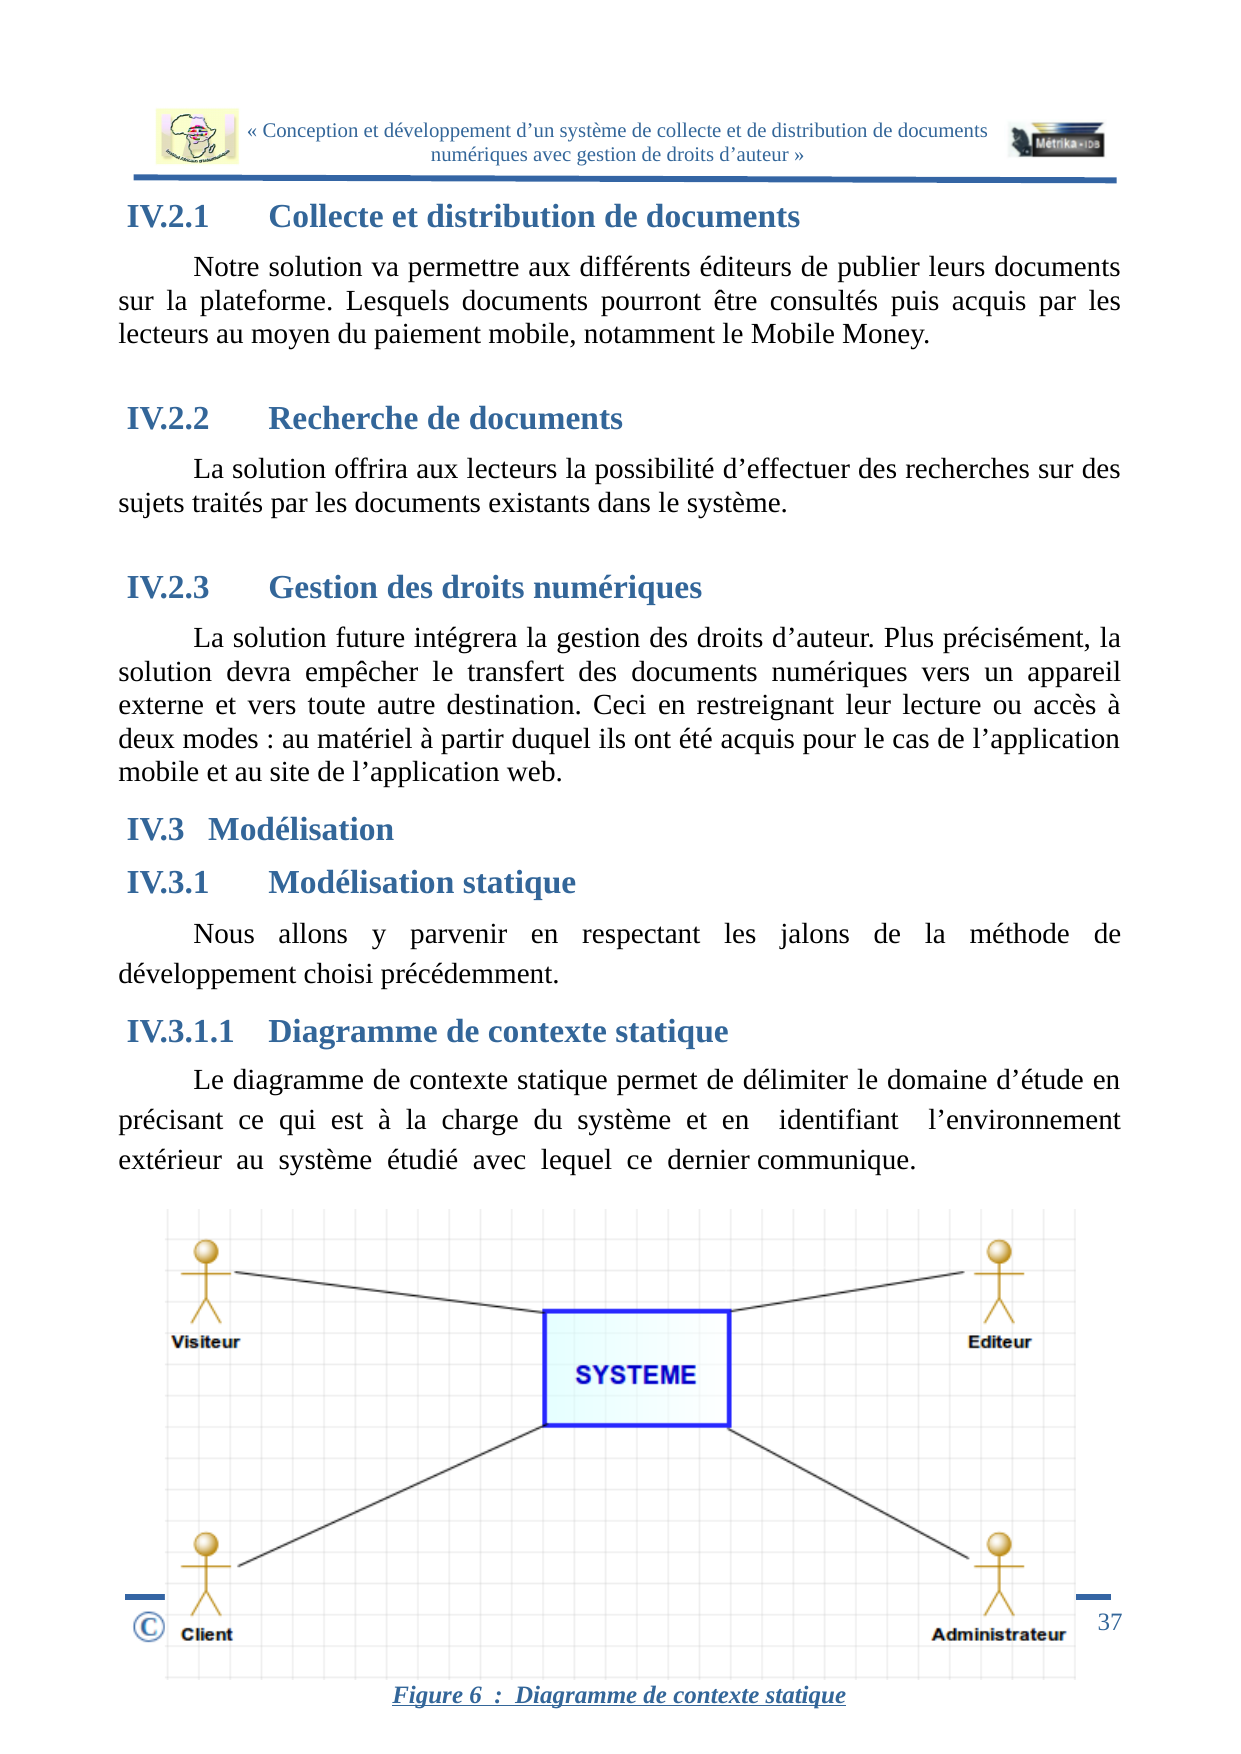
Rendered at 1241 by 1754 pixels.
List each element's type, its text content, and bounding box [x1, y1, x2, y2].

subtitle Diagramme de contexte statique [118, 1011, 1122, 1049]
text Notre solution va permettre aux différents éditeurs de publier leurs documents sur la plateforme. Lesquels documents pourront être consultés puis acquis par les lecteurs au moyen du paiement mobile, notamment le Mobile Money. [118, 249, 1122, 350]
picture [126, 1209, 1076, 1680]
text Le diagramme de contexte statique permet de délimiter le domaine d’étude en précisant ce qui est à la charge du système et en identifiant l’environnement extérieur au système étudié avec lequel ce dernier communique. [118, 1062, 1122, 1176]
subtitle Recherche de documents [118, 398, 1122, 437]
picture [1003, 116, 1109, 160]
subtitle Modélisation statique [118, 862, 1122, 901]
subtitle Modélisation [118, 809, 1122, 848]
text La solution offrira aux lecteurs la possibilité d’effectuer des recherches sur des sujets traités par les documents existants dans le système. [118, 452, 1122, 519]
subtitle Collecte et distribution de documents [118, 196, 1122, 234]
text La solution future intégrera la gestion des droits d’auteur. Plus précisément, la solution devra empêcher le transfert des documents numériques vers un appareil externe et vers toute autre destination. Ceci en restreignant leur lecture ou accès à deux modes : au matériel à partir duquel ils ont été acquis pour le cas de l’application mobile et au site de l’application web. [118, 620, 1122, 788]
text Nous allons y parvenir en respectant les jalons de la méthode de développement choisi précédemment. [118, 916, 1122, 989]
picture [154, 107, 241, 166]
text Figure 6 : Diagramme de contexte statique [165, 1680, 1076, 1709]
subtitle Gestion des droits numériques [118, 567, 1122, 606]
